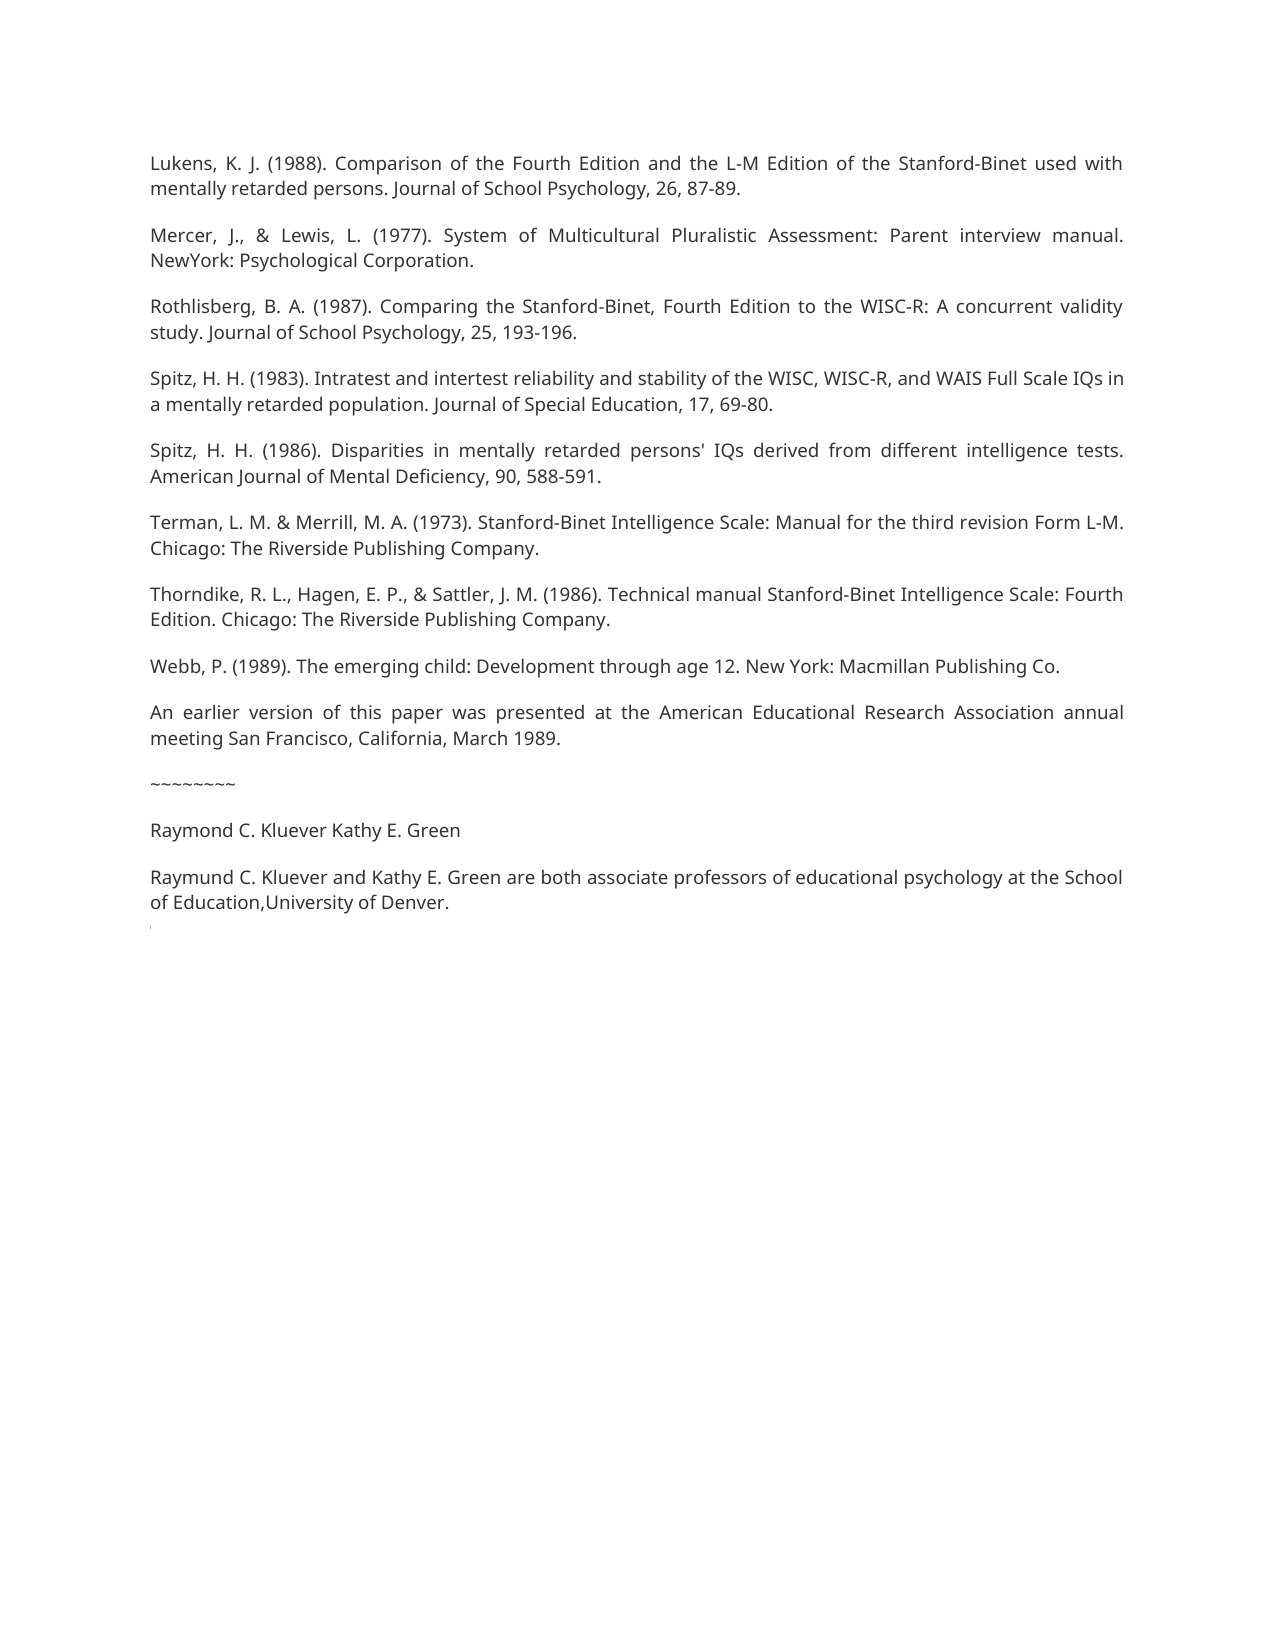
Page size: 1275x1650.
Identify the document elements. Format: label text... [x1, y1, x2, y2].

text Mercer, J., & Lewis, L. (1977). System of Multicultural Pluralistic Assessment: Parent interview manual. NewYork: Psychological Corporation. [150, 222, 1125, 273]
text Thorndike, R. L., Hagen, E. P., & Sattler, J. M. (1986). Technical manual Stanford-Binet Intelligence Scale: Fourth Edition. Chicago: The Riverside Publishing Company. [150, 581, 1125, 632]
text Terman, L. M. & Merrill, M. A. (1973). Stanford-Binet Intelligence Scale: Manual for the third revision Form L-M. Chicago: The Riverside Publishing Company. [150, 509, 1125, 560]
text Spitz, H. H. (1986). Disparities in mentally retarded persons' IQs derived from different intelligence tests. American Journal of Mental Deficiency, 90, 588-591. [150, 437, 1125, 488]
text Raymund C. Kluever and Kathy E. Green are both associate professors of educational psychology at the School of Education,University of Denver. [150, 864, 1125, 915]
text An earlier version of this paper was presented at the American Educational Research Association annual meeting San Francisco, California, March 1989. [150, 699, 1125, 751]
text Spitz, H. H. (1983). Intratest and intertest reliability and stability of the WISC, WISC-R, and WAIS Full Scale IQs in a mentally retarded population. Journal of Special Education, 17, 69-80. [150, 366, 1125, 417]
text ~~~~~~~~ [150, 771, 1125, 797]
text Raymond C. Kluever Kathy E. Green [150, 818, 1125, 843]
text Lukens, K. J. (1988). Comparison of the Fourth Edition and the L-M Edition of the Stanford-Binet used with mentally retarded persons. Journal of School Psychology, 26, 87-89. [150, 150, 1125, 201]
text Webb, P. (1989). The emerging child: Development through age 12. New York: Macmillan Publishing Co. [150, 653, 1125, 679]
text Rothlisberg, B. A. (1987). Comparing the Stanford-Binet, Fourth Edition to the WISC-R: A concurrent validity study. Journal of School Psychology, 25, 193-196. [150, 294, 1125, 345]
